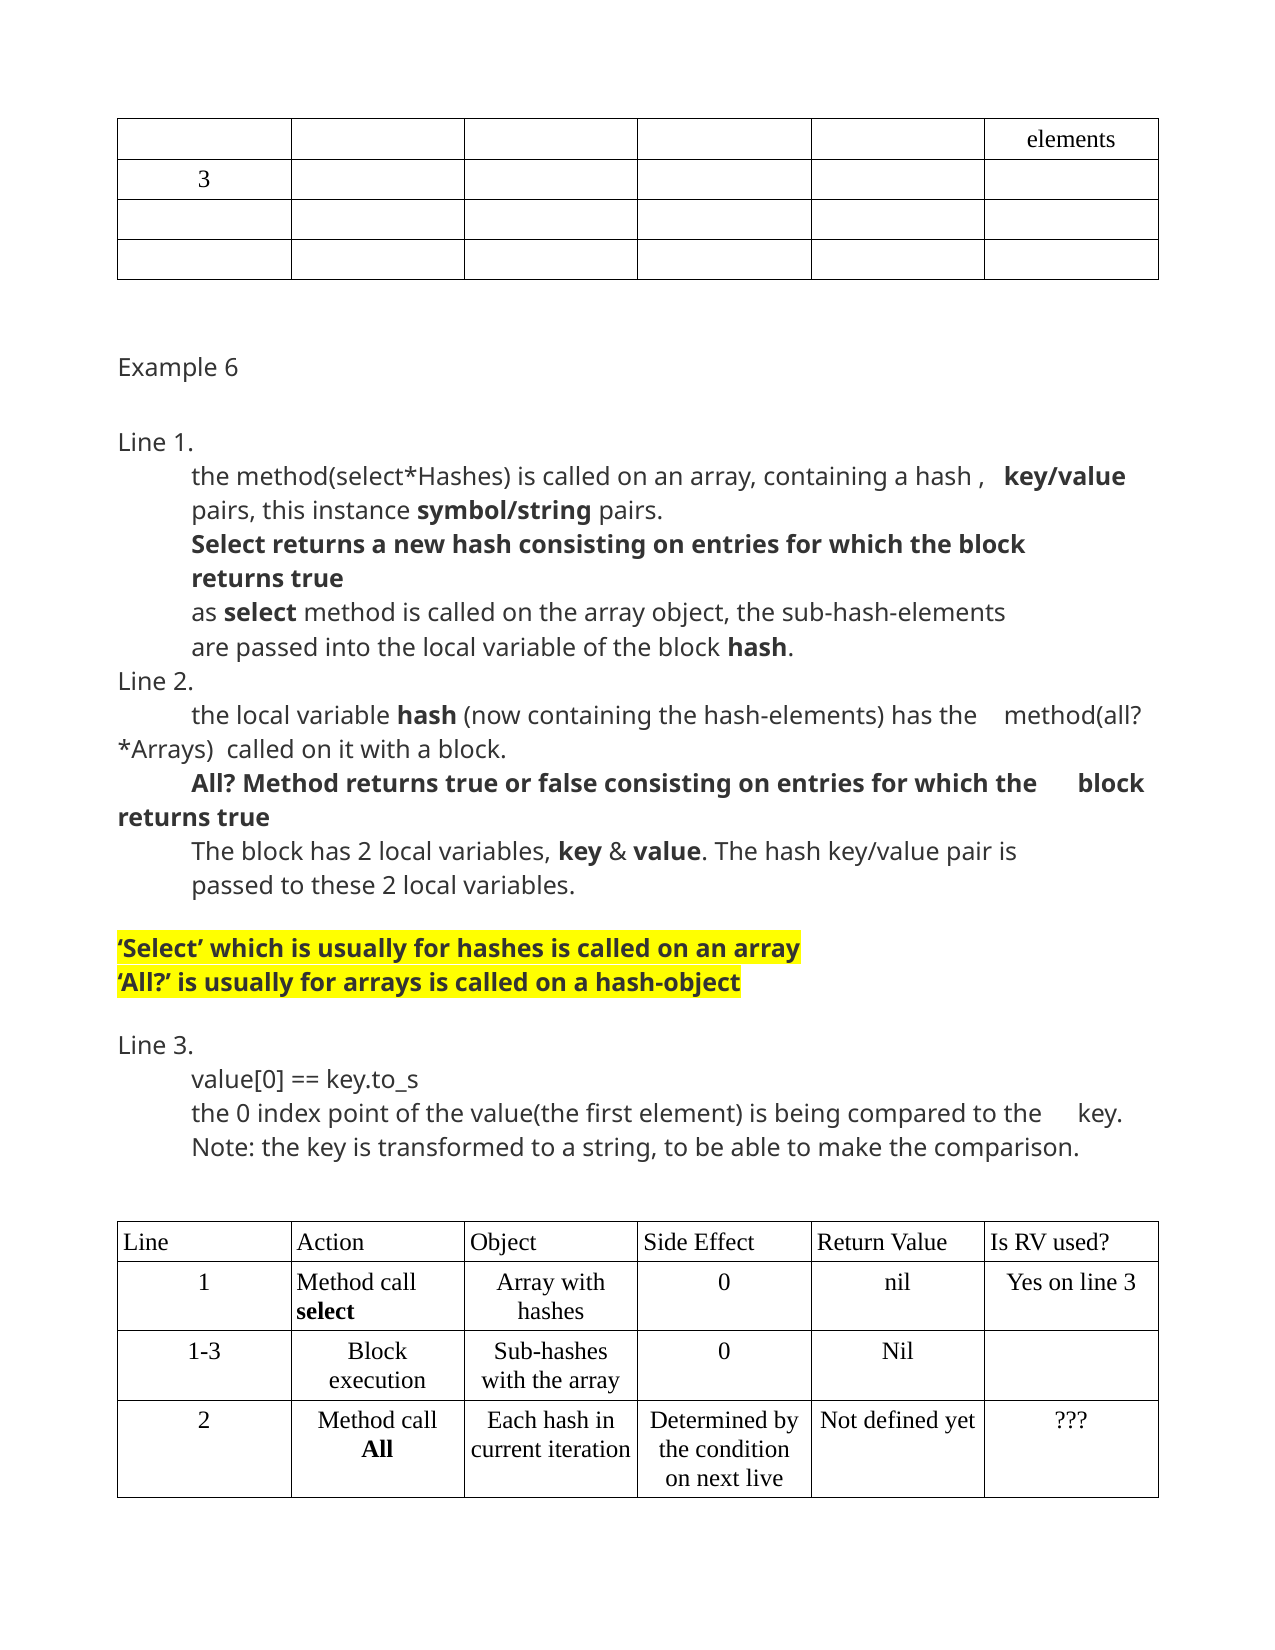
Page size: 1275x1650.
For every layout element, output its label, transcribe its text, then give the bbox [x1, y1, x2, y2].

table_cell [638, 240, 811, 279]
text Line 1. [117, 425, 1158, 459]
text the 0 index point of the value(the first element) is being compared to the key. [117, 1095, 1158, 1129]
table_cell 2 [118, 1401, 291, 1497]
table_cell [292, 160, 464, 199]
subtitle Example 6 [117, 349, 1158, 383]
table_cell [465, 240, 637, 279]
table_cell [118, 200, 291, 239]
table_header Action [292, 1222, 464, 1261]
text as select method is called on the array object, the sub-hash-elements [117, 595, 1158, 629]
table_header Is RV used? [985, 1222, 1158, 1261]
table_cell [812, 240, 984, 279]
table_cell Method call select [292, 1262, 464, 1330]
table_cell Array with hashes [465, 1262, 637, 1330]
text the local variable hash (now containing the hash-elements) has the method(all?*Arrays) called on it with a block. [117, 697, 1158, 765]
table_cell Nil [812, 1331, 984, 1399]
table_cell 0 [638, 1331, 811, 1399]
table_header Line [118, 1222, 291, 1261]
table_cell Method call All [292, 1401, 464, 1497]
table_cell [292, 119, 464, 158]
table_cell Not defined yet [812, 1401, 984, 1497]
table_cell [465, 119, 637, 158]
table_header Return Value [812, 1222, 984, 1261]
table_cell Determined by the condition on next live [638, 1401, 811, 1497]
table_cell nil [812, 1262, 984, 1330]
text Select returns a new hash consisting on entries for which the block returns true [117, 527, 1158, 595]
table_cell [985, 200, 1158, 239]
table_cell [465, 200, 637, 239]
text Line 2. [117, 663, 1158, 697]
text value[0] == key.to_s [117, 1061, 1158, 1095]
text The block has 2 local variables, key & value. The hash key/value pair is passed to these 2 local variables. [117, 833, 1158, 902]
table_cell [638, 119, 811, 158]
text ‘All?’ is usually for arrays is called on a hash-object [117, 964, 1158, 998]
table_cell ??? [985, 1401, 1158, 1497]
table_cell [985, 240, 1158, 279]
table_header Object [465, 1222, 637, 1261]
table_cell 1-3 [118, 1331, 291, 1399]
text Note: the key is transformed to a string, to be able to make the comparison. [117, 1129, 1158, 1163]
table_cell 1 [118, 1262, 291, 1330]
table_cell [292, 240, 464, 279]
text Line 3. [117, 1027, 1158, 1061]
table_cell [985, 1331, 1158, 1399]
table_cell [812, 200, 984, 239]
table_cell Yes on line 3 [985, 1262, 1158, 1330]
table_cell [292, 200, 464, 239]
table_cell [118, 119, 291, 158]
table_header Side Effect [638, 1222, 811, 1261]
text All? Method returns true or false consisting on entries for which the block returns true [117, 765, 1158, 833]
text ‘Select’ which is usually for hashes is called on an array [117, 930, 1158, 964]
table_cell elements [985, 119, 1158, 158]
table_cell 0 [638, 1262, 811, 1330]
text the method(select*Hashes) is called on an array, containing a hash , key/value pairs, this instance symbol/string pairs. [117, 459, 1158, 527]
table_cell [812, 119, 984, 158]
table_cell Each hash in current iteration [465, 1401, 637, 1497]
table_cell Sub-hashes with the array [465, 1331, 637, 1399]
text are passed into the local variable of the block hash. [117, 629, 1158, 663]
table_cell [638, 200, 811, 239]
table_cell Block execution [292, 1331, 464, 1399]
table_cell [812, 160, 984, 199]
table_cell 3 [118, 160, 291, 199]
table_cell [118, 240, 291, 279]
table_cell [985, 160, 1158, 199]
table_cell [465, 160, 637, 199]
table_cell [638, 160, 811, 199]
